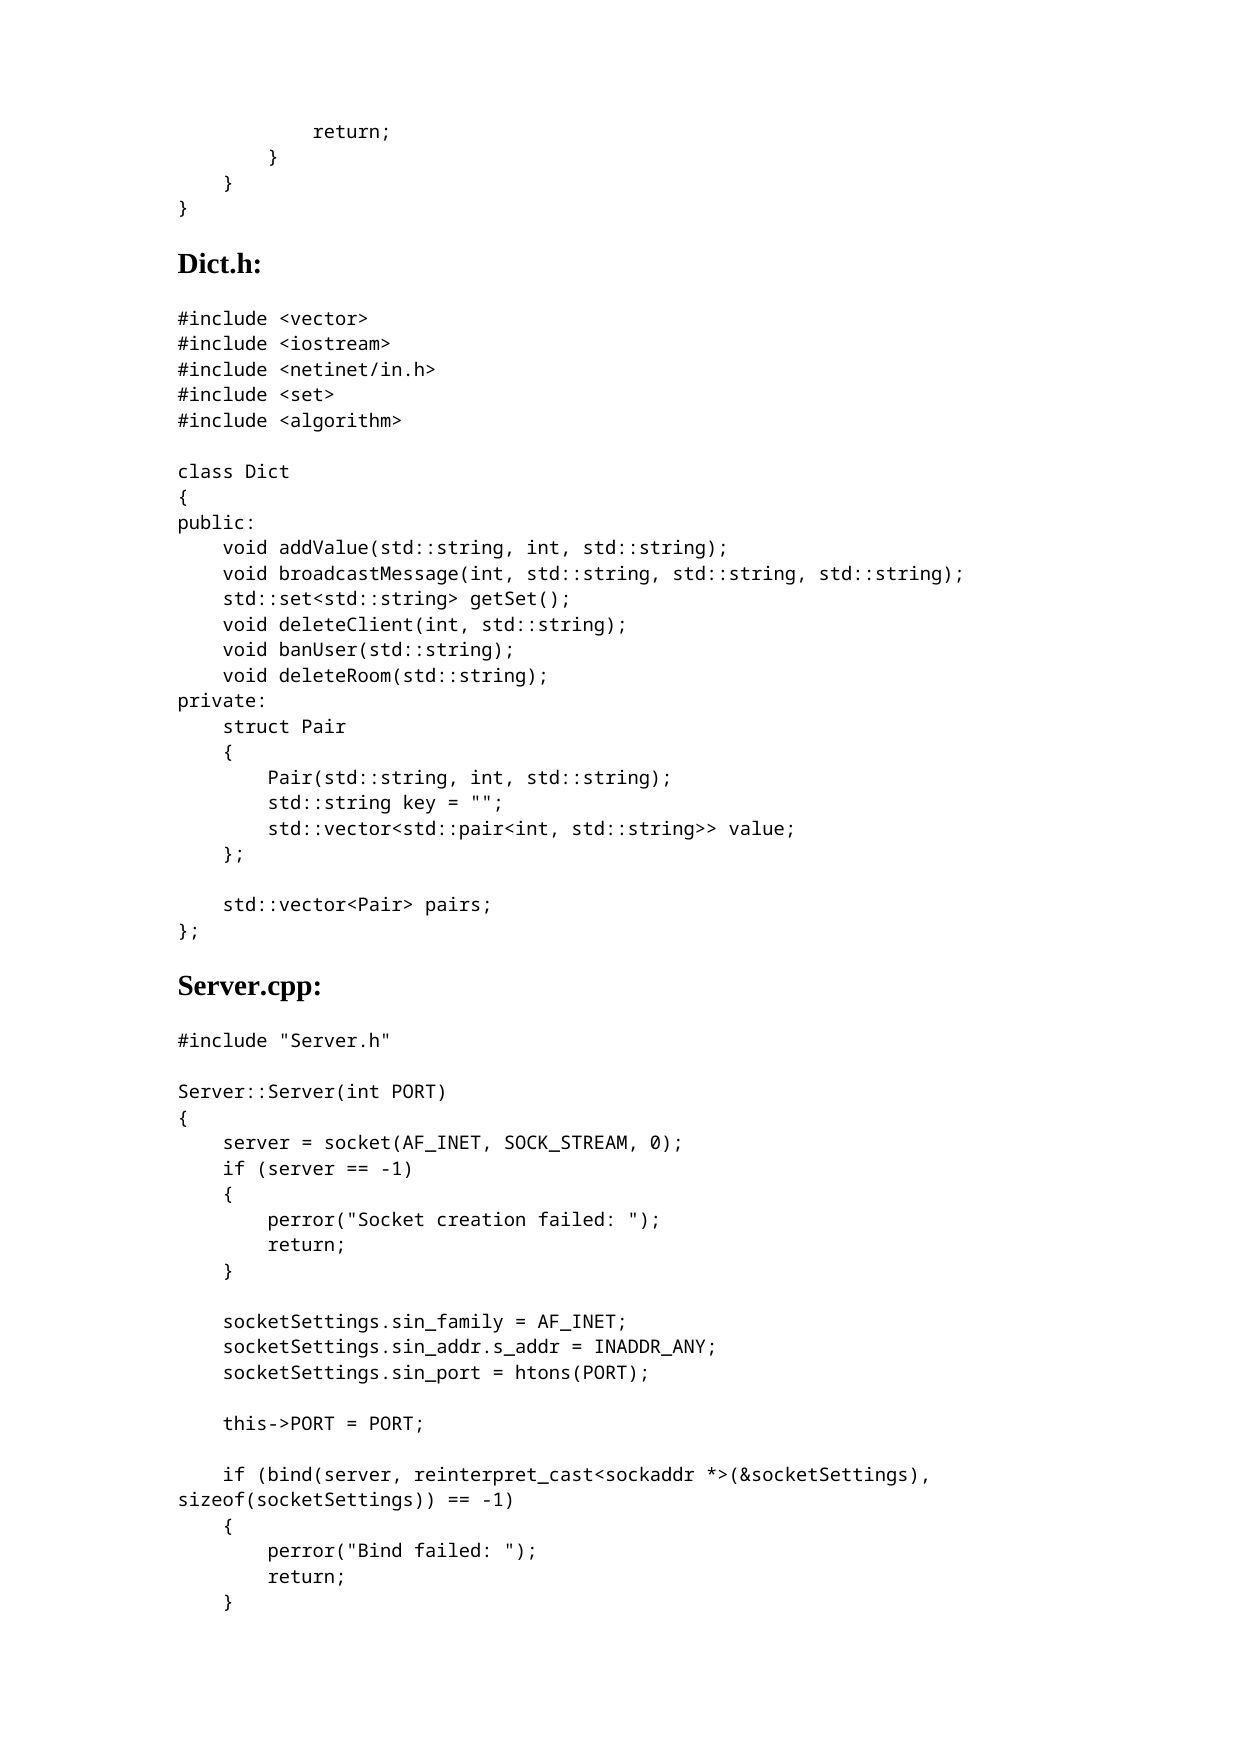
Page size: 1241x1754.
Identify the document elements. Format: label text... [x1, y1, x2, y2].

text } [177, 1589, 1152, 1614]
text if (server == -1) [177, 1155, 1152, 1181]
text perror("Socket creation failed: "); [177, 1206, 1152, 1232]
text #include <netinet/in.h> [177, 356, 1152, 381]
text #include <algorithm> [177, 407, 1152, 432]
text return; [177, 1563, 1152, 1589]
text std::vector<Pair> pairs; [177, 892, 1152, 917]
text { [177, 1104, 1152, 1129]
text void deleteClient(int, std::string); [177, 611, 1152, 637]
text Pair(std::string, int, std::string); [177, 764, 1152, 790]
text Server.cpp: [177, 968, 1152, 1002]
text perror("Bind failed: "); [177, 1538, 1152, 1563]
text void deleteRoom(std::string); [177, 662, 1152, 688]
text std::set<std::string> getSet(); [177, 586, 1152, 611]
text } [177, 195, 1152, 220]
text #include <set> [177, 381, 1152, 407]
text class Dict [177, 458, 1152, 483]
text server = socket(AF_INET, SOCK_STREAM, 0); [177, 1129, 1152, 1155]
text return; [177, 118, 1152, 144]
text socketSettings.sin_addr.s_addr = INADDR_ANY; [177, 1334, 1152, 1359]
text this->PORT = PORT; [177, 1410, 1152, 1436]
text private: [177, 688, 1152, 713]
text if (bind(server, reinterpret_cast<sockaddr *>(&socketSettings), sizeof(socketSettings)) == -1) [177, 1461, 1152, 1512]
text Dict.h: [177, 246, 1152, 279]
text struct Pair [177, 713, 1152, 739]
text { [177, 1512, 1152, 1538]
text #include <iostream> [177, 330, 1152, 356]
text void banUser(std::string); [177, 637, 1152, 662]
text } [177, 1257, 1152, 1283]
text socketSettings.sin_family = AF_INET; [177, 1308, 1152, 1334]
text Server::Server(int PORT) [177, 1078, 1152, 1104]
text { [177, 739, 1152, 764]
text } [177, 144, 1152, 169]
text #include "Server.h" [177, 1027, 1152, 1053]
text void broadcastMessage(int, std::string, std::string, std::string); [177, 560, 1152, 586]
text #include <vector> [177, 305, 1152, 330]
text { [177, 483, 1152, 509]
text std::string key = ""; [177, 790, 1152, 815]
text public: [177, 509, 1152, 534]
text } [177, 169, 1152, 195]
text return; [177, 1232, 1152, 1257]
text void addValue(std::string, int, std::string); [177, 534, 1152, 560]
text { [177, 1181, 1152, 1206]
text socketSettings.sin_port = htons(PORT); [177, 1359, 1152, 1385]
text std::vector<std::pair<int, std::string>> value; [177, 815, 1152, 841]
text }; [177, 917, 1152, 943]
text }; [177, 841, 1152, 866]
